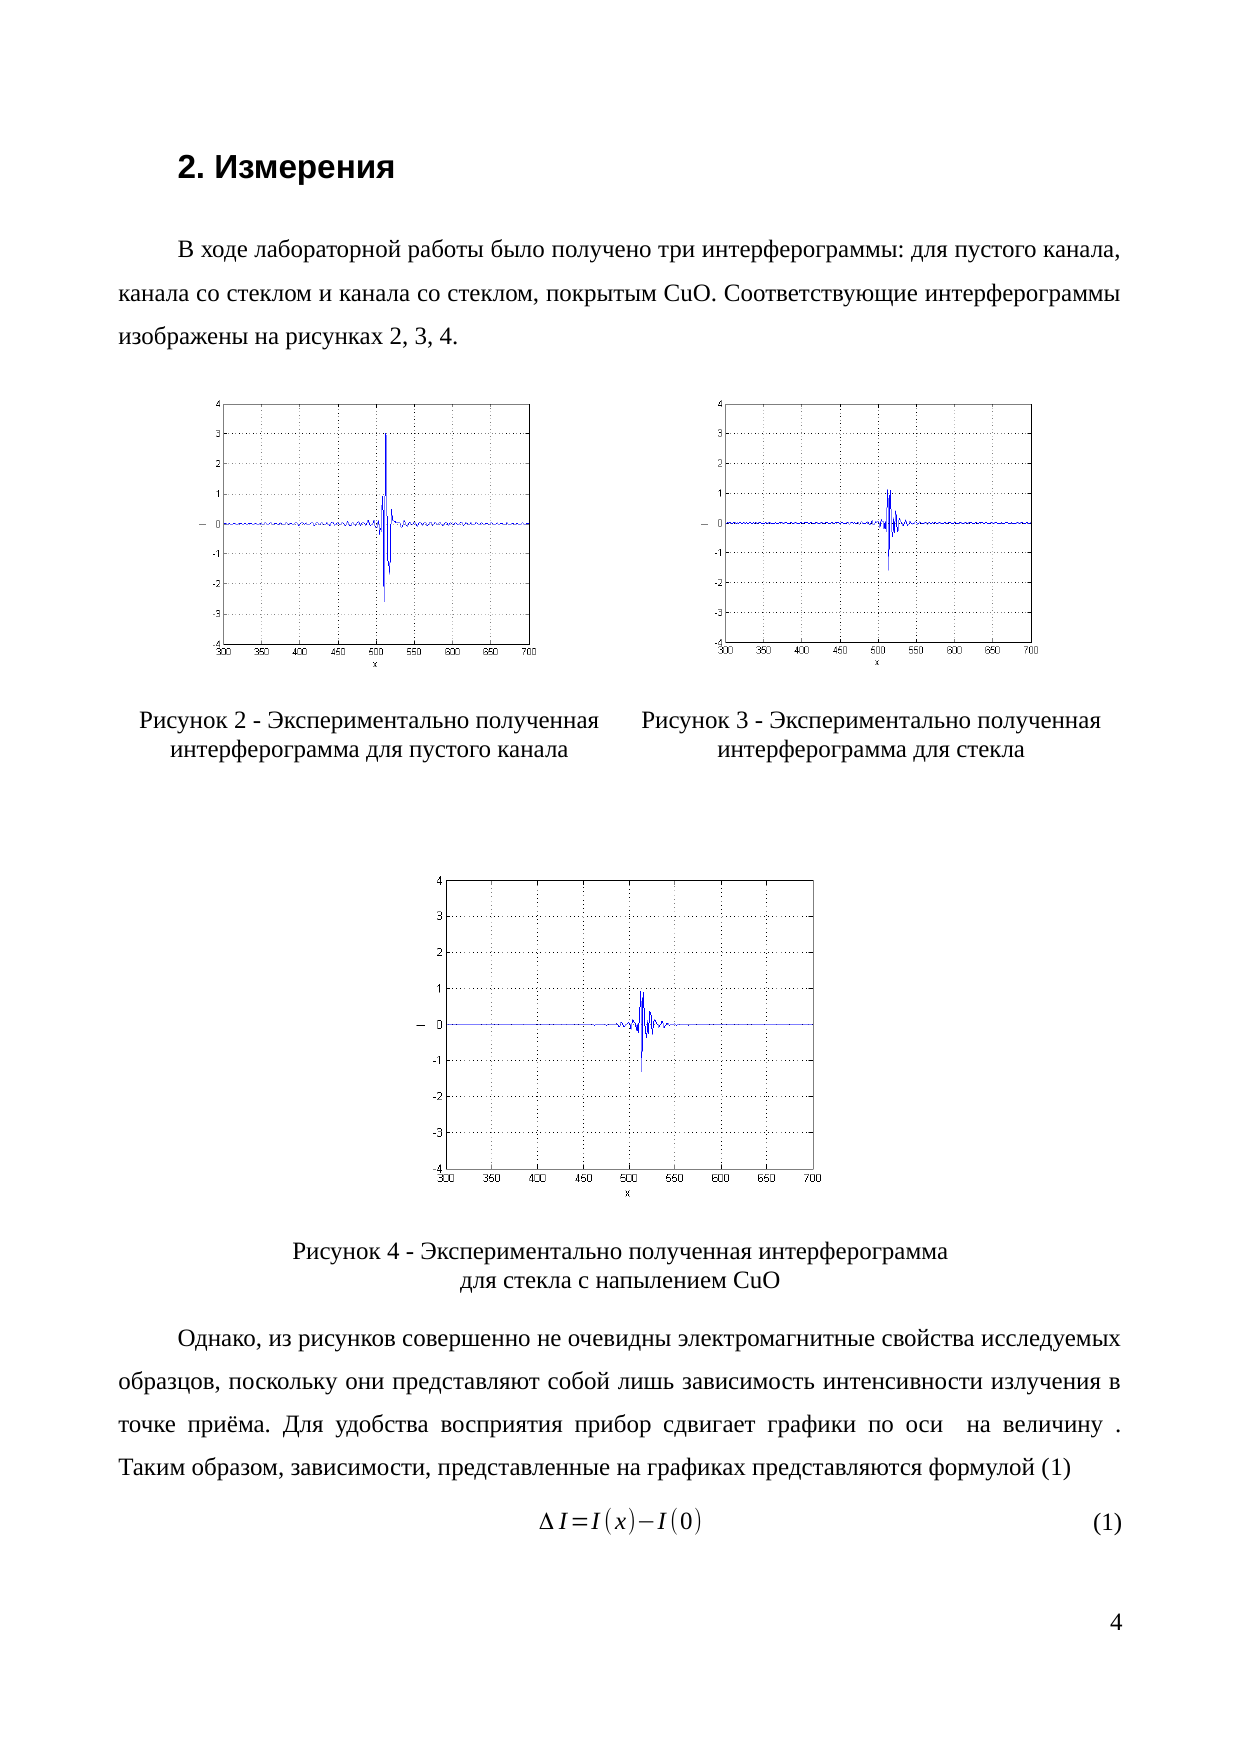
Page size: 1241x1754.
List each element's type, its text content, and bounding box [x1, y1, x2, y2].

picture [172, 381, 566, 676]
text для стекла с напылением CuO [118, 1265, 1122, 1294]
picture [384, 853, 857, 1207]
text Однако, из рисунков совершенно не очевидны электромагнитные свойства исследуемых образцов, поскольку они представляют собой лишь зависимость интенсивности излучения в точке приёма. Для удобства восприятия прибор сдвигает графики по оси на величину . Таким образом, зависимости, представленные на графиках представляются формулой (1) [118, 1323, 1122, 1481]
text (1) [118, 1507, 1122, 1537]
text Рисунок 4 - Экспериментально полученная интерферограмма [118, 1236, 1122, 1265]
subtitle Измерения [118, 148, 1122, 186]
table_header Рисунок 3 - Экспериментально полученная интерферограмма для стекла [620, 376, 1122, 795]
picture [674, 381, 1068, 674]
table_header Рисунок 2 - Экспериментально полученная интерферограмма для пустого канала [118, 376, 620, 795]
text В ходе лабораторной работы было получено три интерферограммы: для пустого канала, канала со стеклом и канала со стеклом, покрытым CuO. Соответствующие интерферограммы изображены на рисунках 2, 3, 4. [118, 234, 1122, 349]
